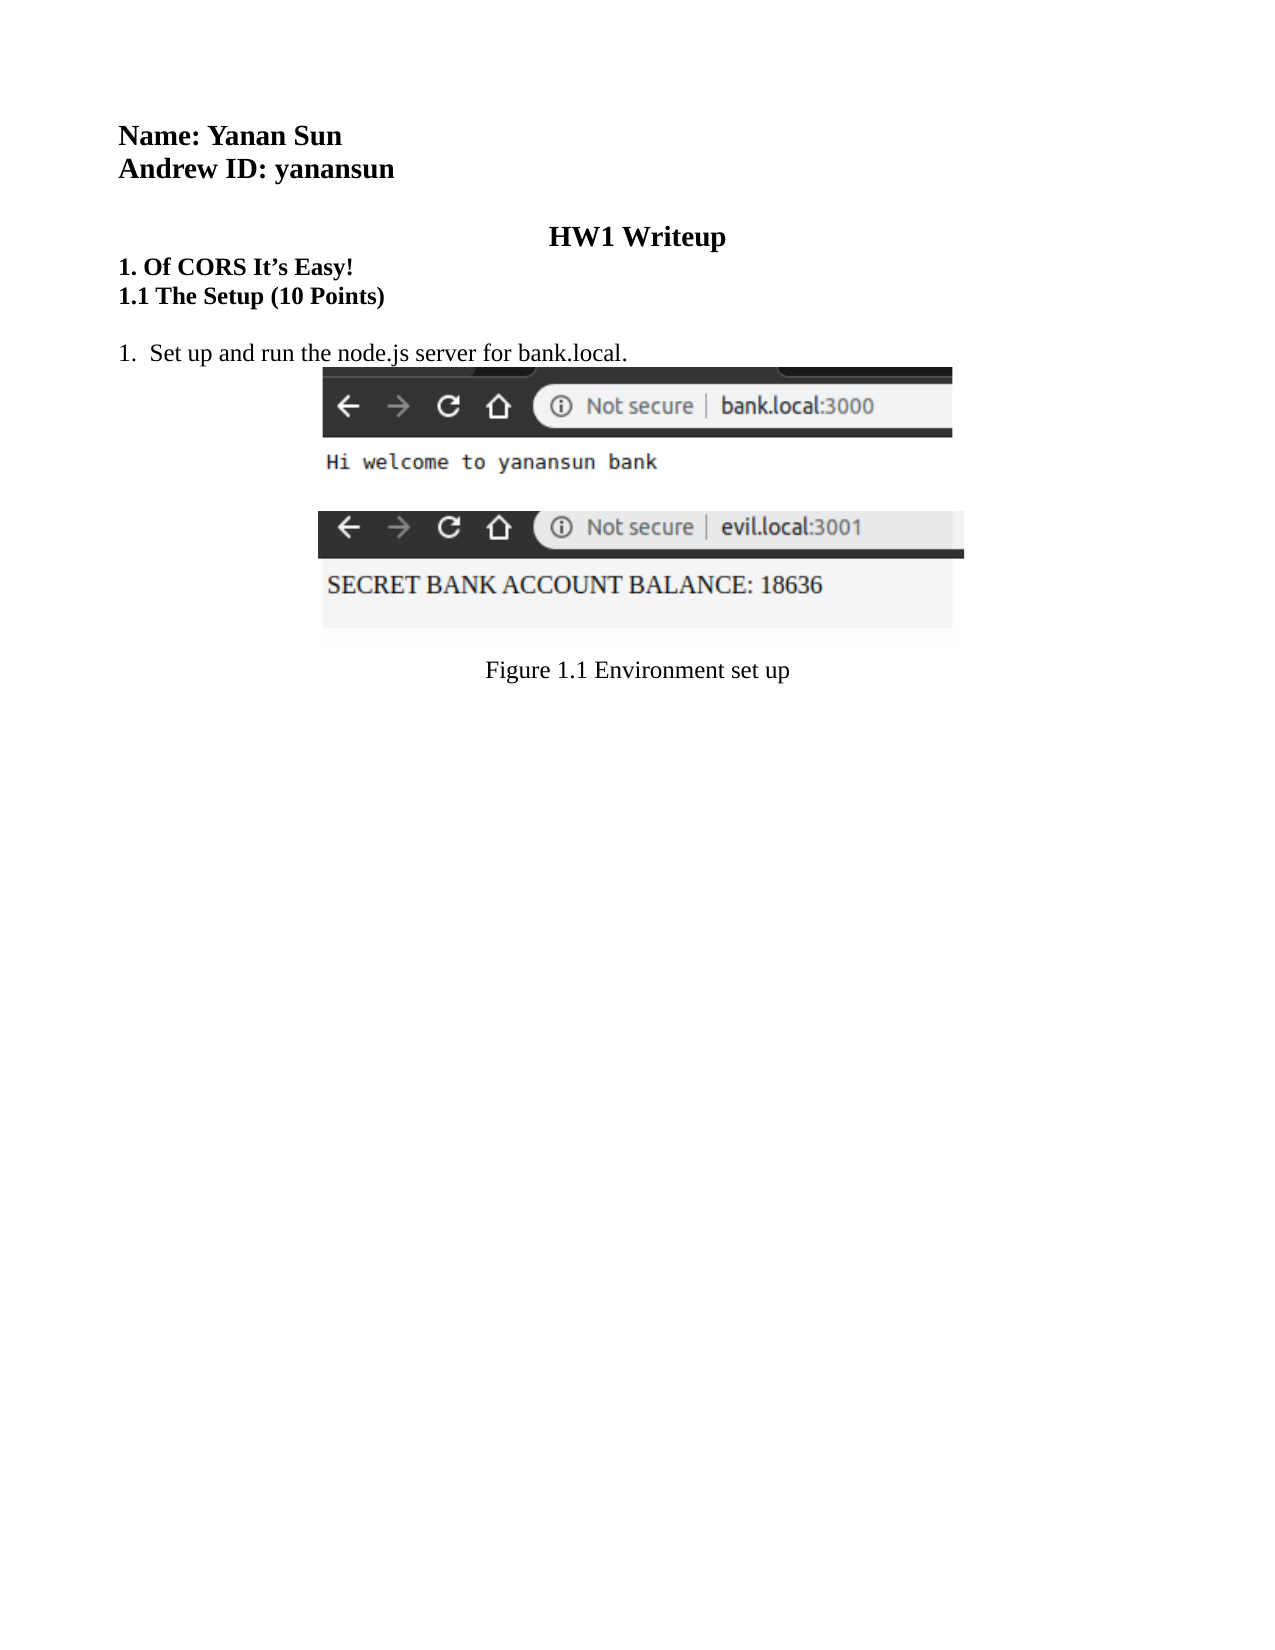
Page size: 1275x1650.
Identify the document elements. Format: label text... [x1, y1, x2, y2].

text Andrew ID: yanansun [118, 152, 1157, 185]
text 1. Of CORS It’s Easy! [118, 252, 1157, 281]
text HW1 Writeup [118, 219, 1157, 252]
picture [318, 511, 965, 652]
text 1. Set up and run the node.js server for bank.local. [118, 338, 1157, 367]
text Figure 1.1 Environment set up [118, 655, 1157, 683]
text 1.1 The Setup (10 Points) [118, 281, 1157, 310]
picture [322, 367, 953, 507]
text Name: Yanan Sun [118, 118, 1157, 152]
